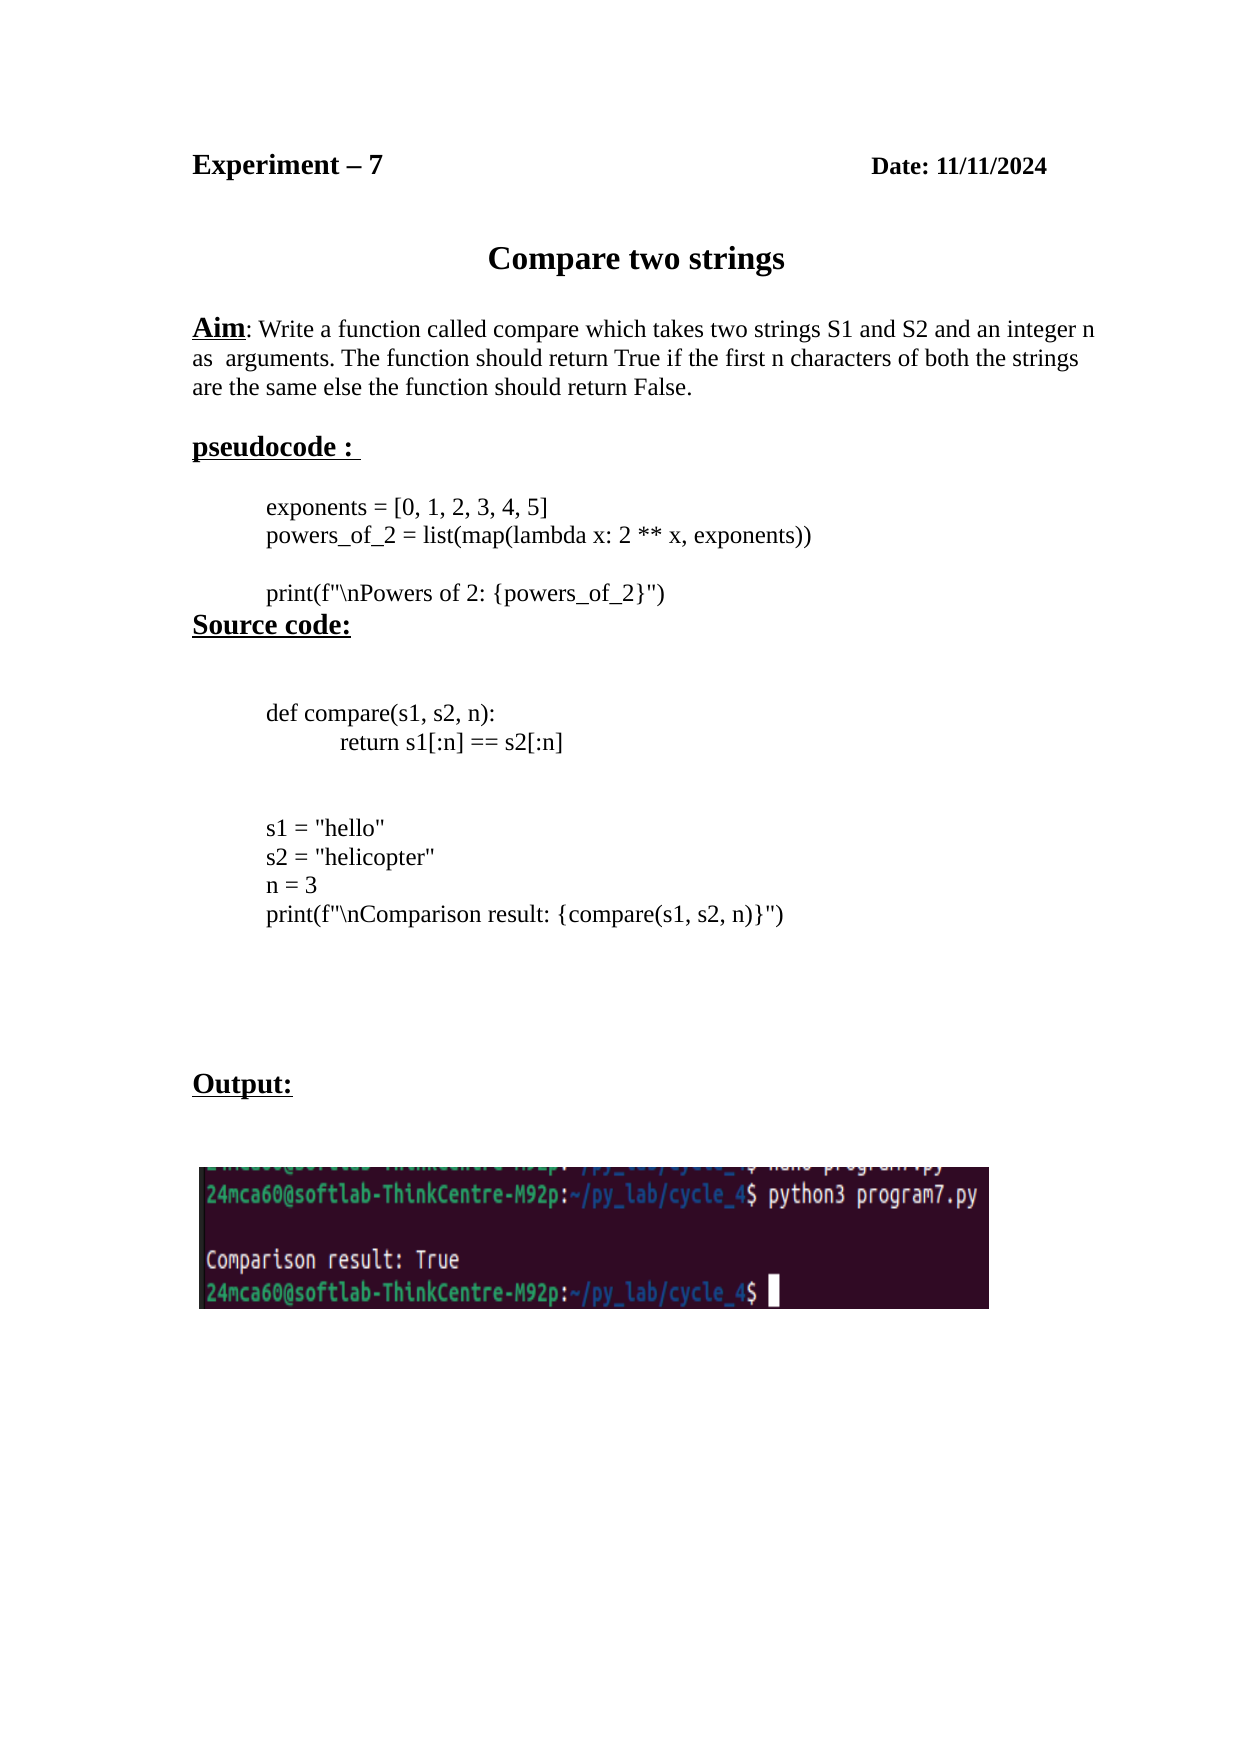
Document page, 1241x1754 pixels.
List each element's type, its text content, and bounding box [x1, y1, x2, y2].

text are the same else the function should return False. [118, 372, 1122, 401]
text s1 = "hello" [118, 813, 1122, 842]
text print(f"\nPowers of 2: {powers_of_2}") Source code: [118, 578, 1122, 640]
text Aim: Write a function called compare which takes two strings S1 and S2 and an integer n as arguments. The function should return True if the first n characters of both the strings [118, 310, 1122, 372]
text powers_of_2 = list(map(lambda x: 2 ** x, exponents)) [118, 521, 1122, 549]
text Experiment – 7 Date: 11/11/2024 [118, 147, 1122, 209]
text s2 = "helicopter" [118, 842, 1122, 870]
text n = 3 [118, 870, 1122, 899]
text print(f"\nComparison result: {compare(s1, s2, n)}") [118, 899, 1122, 928]
text return s1[:n] == s2[:n] [118, 727, 1122, 755]
text def compare(s1, s2, n): [118, 698, 1122, 727]
text pseudocode : [118, 429, 1122, 463]
picture [199, 1167, 989, 1309]
text Compare two strings [118, 238, 1122, 276]
text Output: [118, 1067, 1122, 1100]
text exponents = [0, 1, 2, 3, 4, 5] [118, 492, 1122, 521]
